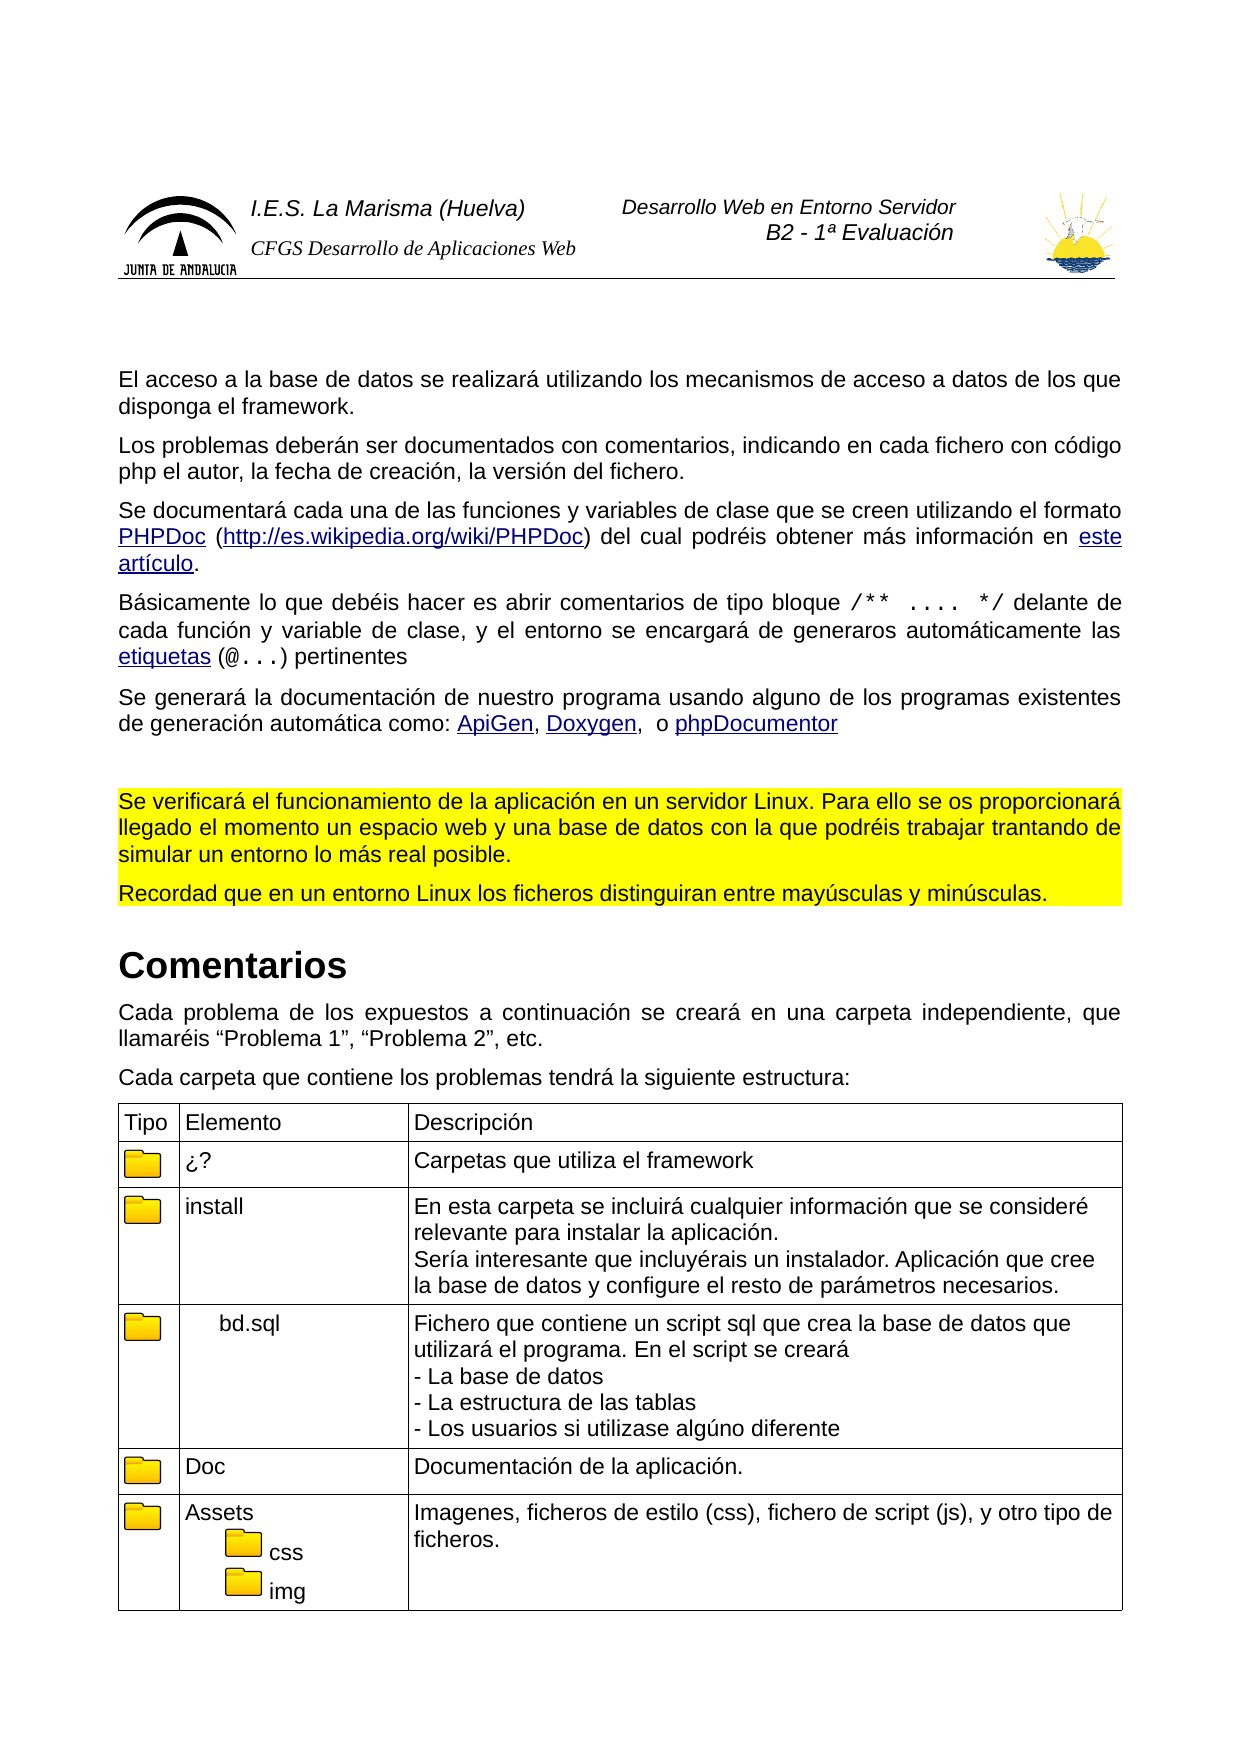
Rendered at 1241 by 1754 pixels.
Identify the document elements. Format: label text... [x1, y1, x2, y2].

text Se generará la documentación de nuestro programa usando alguno de los programas existentes de generación automática como: ApiGen, Doxygen, o phpDocumentor [118, 684, 1122, 737]
table_cell Assets css img [180, 1495, 408, 1610]
picture [123, 1146, 162, 1182]
table_cell Imagenes, ficheros de estilo (css), fichero de script (js), y otro tipo de ficheros. [409, 1495, 1122, 1610]
picture [224, 1565, 263, 1600]
table_header Elemento [180, 1104, 408, 1141]
table_cell [119, 1188, 179, 1304]
text Los problemas deberán ser documentados con comentarios, indicando en cada fichero con código php el autor, la fecha de creación, la versión del fichero. [118, 432, 1122, 484]
table_header Tipo [119, 1104, 179, 1141]
picture [123, 1310, 162, 1345]
text Recordad que en un entorno Linux los ficheros distinguiran entre mayúsculas y minúsculas. [118, 879, 1122, 906]
text Se documentará cada una de las funciones y variables de clase que se creen utilizando el formato PHPDoc (http://es.wikipedia.org/wiki/PHPDoc) del cual podréis obtener más información en este artículo. [118, 497, 1122, 576]
table_cell bd.sql [180, 1305, 408, 1447]
table_cell ¿? [180, 1142, 408, 1187]
table_cell Doc [180, 1449, 408, 1493]
subtitle Comentarios [118, 943, 1122, 987]
table_cell [119, 1305, 179, 1447]
table_cell [119, 1142, 179, 1187]
table_cell [119, 1495, 179, 1610]
table_cell Fichero que contiene un script sql que crea la base de datos que utilizará el programa. En el script se creará - La base de datos - La estructura de las tablas - Los usuarios si utilizase algúno diferente [409, 1305, 1122, 1447]
picture [123, 1499, 162, 1534]
table_cell Documentación de la aplicación. [409, 1449, 1122, 1493]
table_cell [119, 1449, 179, 1493]
text Básicamente lo que debéis hacer es abrir comentarios de tipo bloque /** .... */ delante de cada función y variable de clase, y el entorno se encargará de generaros automáticamente las etiquetas (@...) pertinentes [118, 588, 1122, 671]
picture [123, 1192, 162, 1228]
table_cell Carpetas que utiliza el framework [409, 1142, 1122, 1187]
table_header Descripción [409, 1104, 1122, 1141]
picture [123, 1453, 162, 1488]
table_cell En esta carpeta se incluirá cualquier información que se consideré relevante para instalar la aplicación. Sería interesante que incluyérais un instalador. Aplicación que cree la base de datos y configure el resto de parámetros necesarios. [409, 1188, 1122, 1304]
text El acceso a la base de datos se realizará utilizando los mecanismos de acceso a datos de los que disponga el framework. [118, 366, 1122, 419]
picture [1043, 192, 1114, 276]
text Se verificará el funcionamiento de la aplicación en un servidor Linux. Para ello se os proporcionará llegado el momento un espacio web y una base de datos con la que podréis trabajar trantando de simular un entorno lo más real posible. [118, 788, 1122, 867]
table_cell install [180, 1188, 408, 1304]
picture [224, 1525, 263, 1561]
text Cada problema de los expuestos a continuación se creará en una carpeta independiente, que llamaréis “Problema 1”, “Problema 2”, etc. [118, 999, 1122, 1052]
text Cada carpeta que contiene los problemas tendrá la siguiente estructura: [118, 1064, 1122, 1091]
